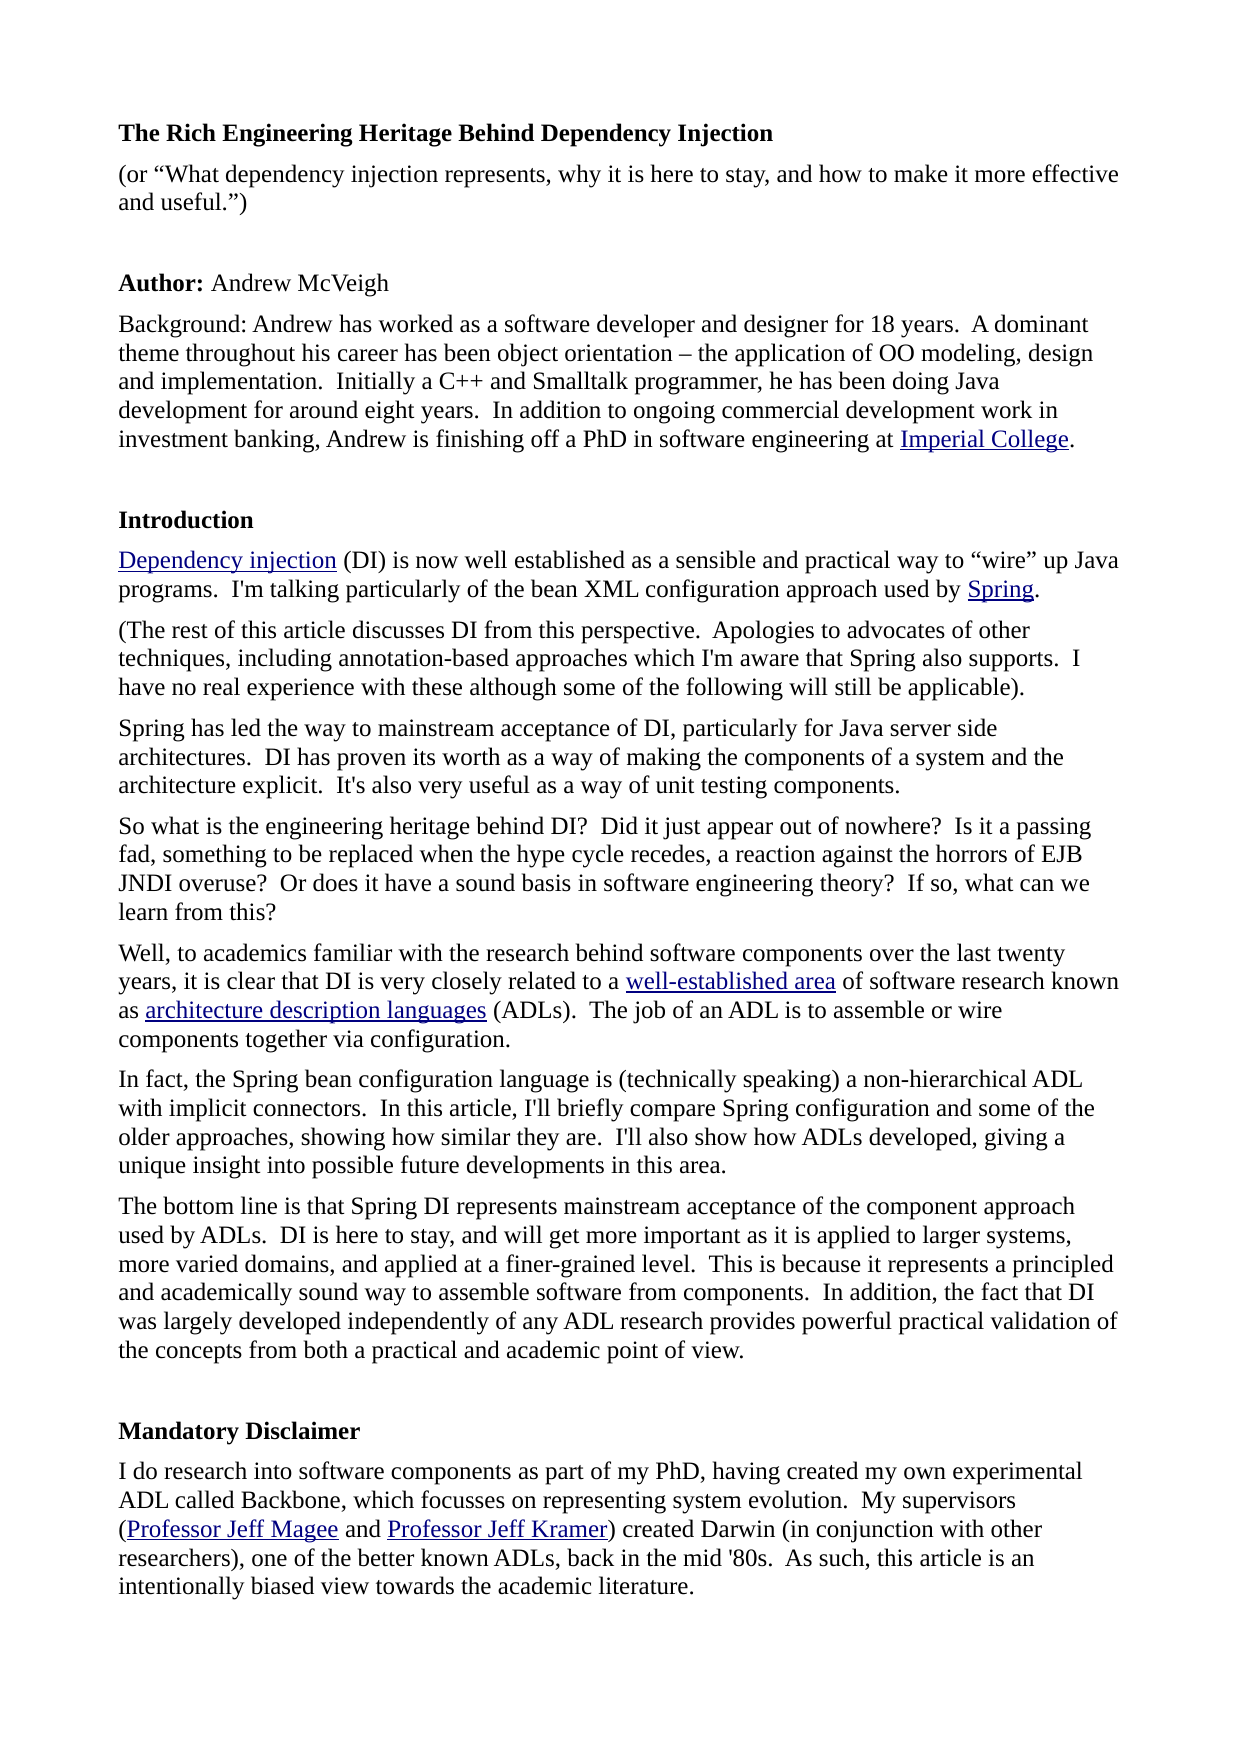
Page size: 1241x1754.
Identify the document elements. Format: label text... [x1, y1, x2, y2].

text Well, to academics familiar with the research behind software components over the last twenty years, it is clear that DI is very closely related to a well-established area of software research known as architecture description languages (ADLs). The job of an ADL is to assemble or wire components together via configuration. [118, 938, 1122, 1053]
text Background: Andrew has worked as a software developer and designer for 18 years. A dominant theme throughout his career has been object orientation – the application of OO modeling, design and implementation. Initially a C++ and Smalltalk programmer, he has been doing Java development for around eight years. In addition to ongoing commercial development work in investment banking, Andrew is finishing off a PhD in software engineering at Imperial College. [118, 309, 1122, 453]
text So what is the engineering heritage behind DI? Did it just appear out of nowhere? Is it a passing fad, something to be replaced when the hype cycle recedes, a reaction against the horrors of EJB JNDI overuse? Or does it have a sound basis in software engineering theory? If so, what can we learn from this? [118, 811, 1122, 926]
text In fact, the Spring bean configuration language is (technically speaking) a non-hierarchical ADL with implicit connectors. In this article, I'll briefly compare Spring configuration and some of the older approaches, showing how similar they are. I'll also show how ADLs developed, giving a unique insight into possible future developments in this area. [118, 1064, 1122, 1179]
text The bottom line is that Spring DI represents mainstream acceptance of the component approach used by ADLs. DI is here to stay, and will get more important as it is applied to larger systems, more varied domains, and applied at a finer-grained level. This is because it represents a principled and academically sound way to assemble software from components. In addition, the fact that DI was largely developed independently of any ADL research provides powerful practical validation of the concepts from both a practical and academic point of view. [118, 1191, 1122, 1364]
text The Rich Engineering Heritage Behind Dependency Injection [118, 118, 1122, 147]
text (The rest of this article discusses DI from this perspective. Apologies to advocates of other techniques, including annotation-based approaches which I'm aware that Spring also supports. I have no real experience with these although some of the following will still be applicable). [118, 615, 1122, 701]
text (or “What dependency injection represents, why it is here to stay, and how to make it more effective and useful.”) [118, 159, 1122, 216]
text Dependency injection (DI) is now well established as a sensible and practical way to “wire” up Java programs. I'm talking particularly of the bean XML configuration approach used by Spring. [118, 546, 1122, 603]
text Introduction [118, 505, 1122, 534]
text I do research into software components as part of my PhD, having created my own experimental ADL called Backbone, which focusses on representing system evolution. My supervisors (Professor Jeff Magee and Professor Jeff Kramer) created Darwin (in conjunction with other researchers), one of the better known ADLs, back in the mid '80s. As such, this article is an intentionally biased view towards the academic literature. [118, 1456, 1122, 1600]
text Mandatory Disclaimer [118, 1416, 1122, 1445]
text Spring has led the way to mainstream acceptance of DI, particularly for Java server side architectures. DI has proven its worth as a way of making the components of a system and the architecture explicit. It's also very useful as a way of unit testing components. [118, 713, 1122, 799]
text Author: Andrew McVeigh [118, 268, 1122, 297]
